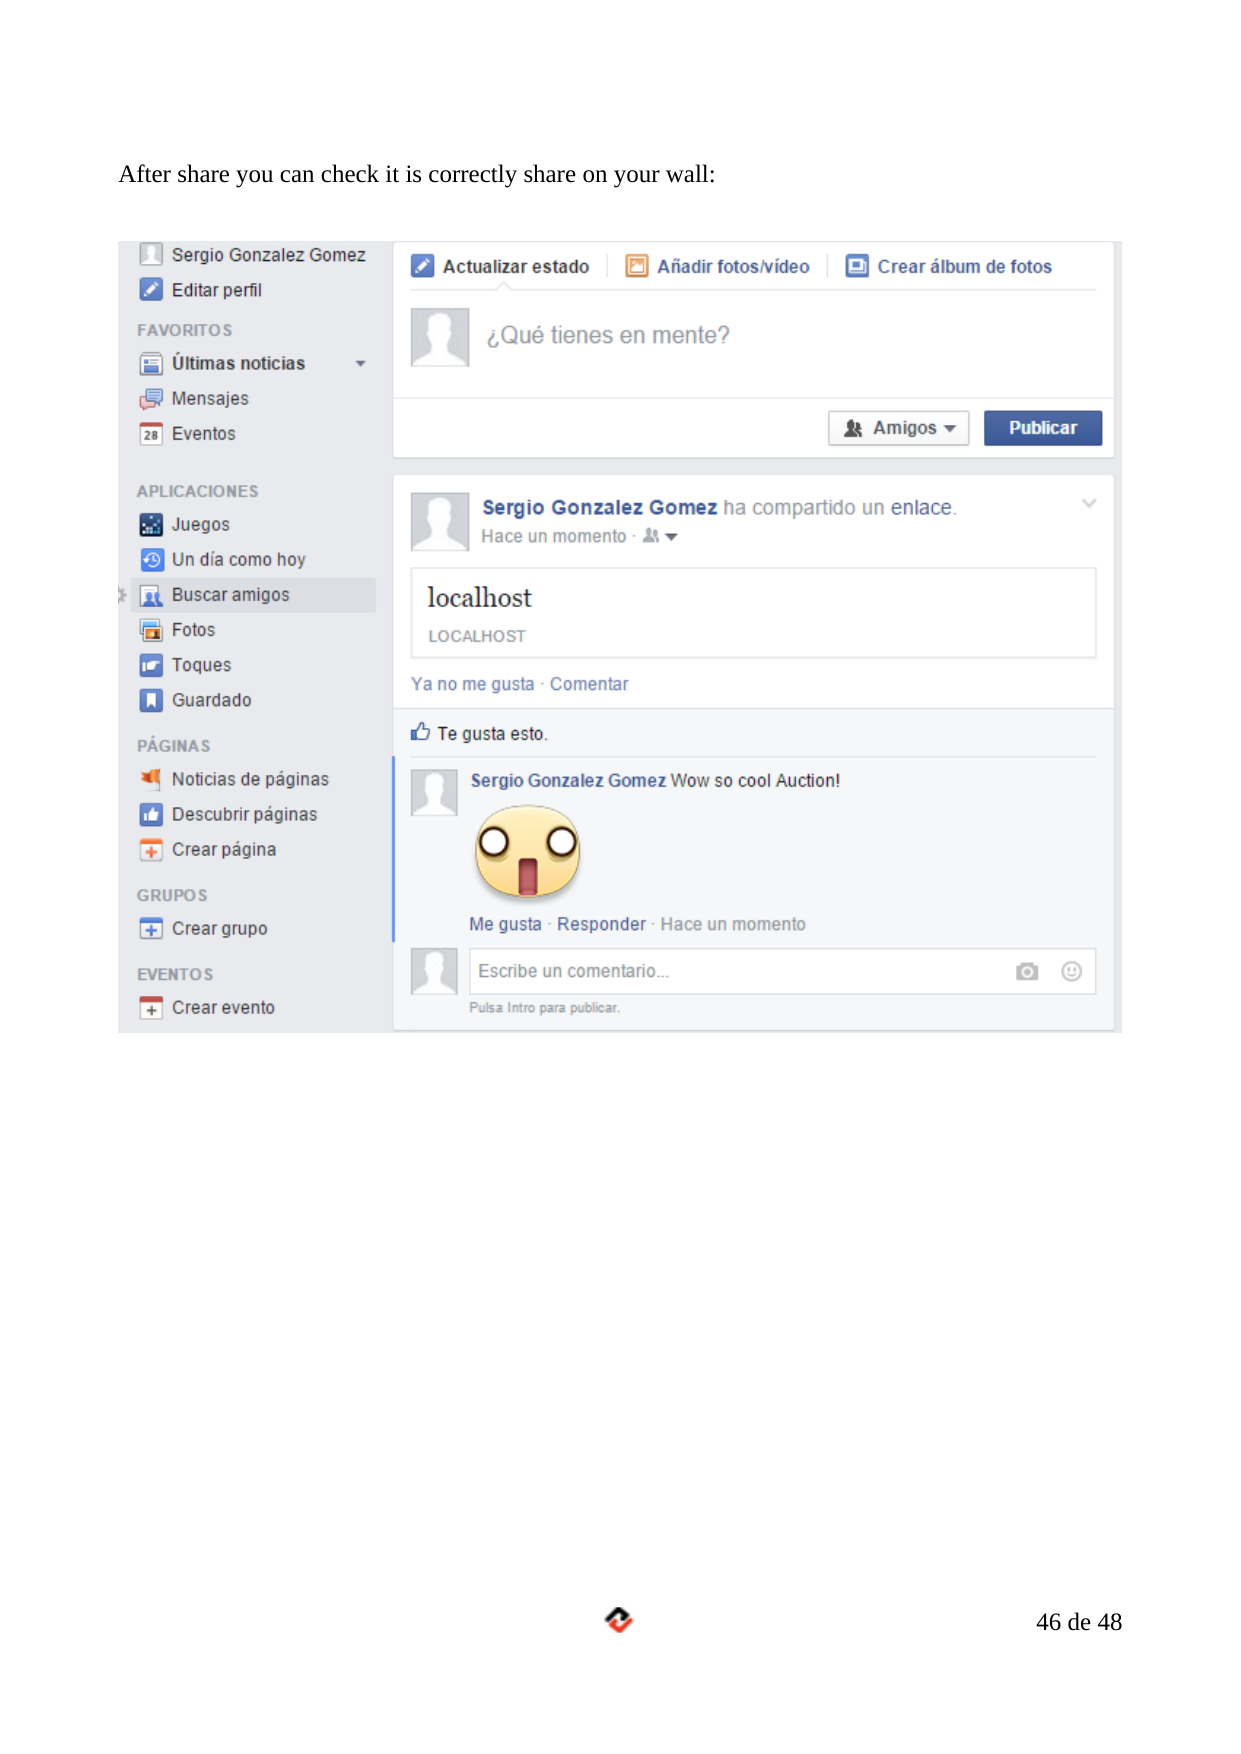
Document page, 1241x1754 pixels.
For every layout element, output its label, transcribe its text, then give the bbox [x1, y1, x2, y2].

text After share you can check it is correctly share on your wall: [118, 159, 1122, 188]
text [118, 118, 1122, 147]
